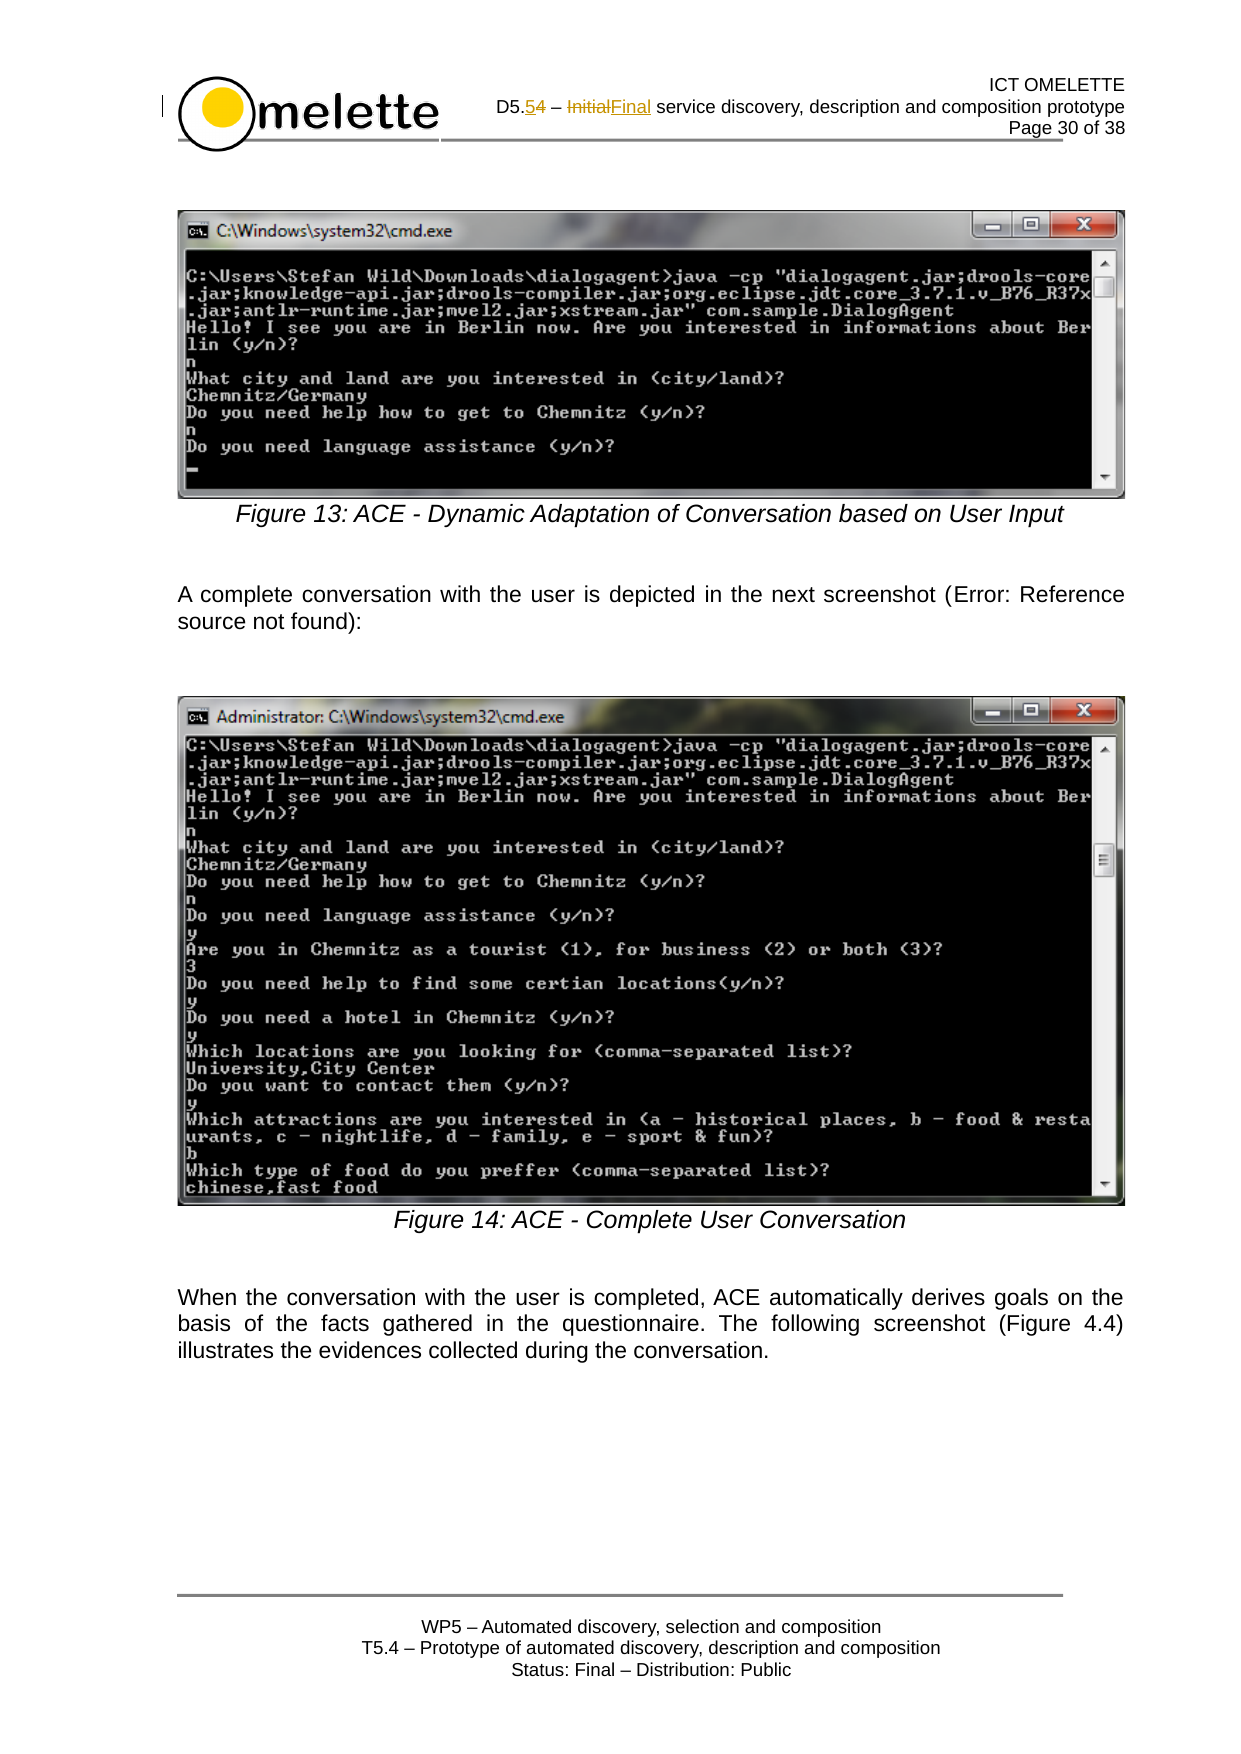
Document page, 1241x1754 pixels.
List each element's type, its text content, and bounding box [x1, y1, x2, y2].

text Figure 14: ACE - Complete User Conversation [177, 1206, 1125, 1234]
picture [177, 210, 1126, 499]
text A complete conversation with the user is depicted in the next screenshot (Error: No se encuentra la fuente de referencia): [177, 581, 1125, 634]
picture [177, 696, 1126, 1206]
picture [178, 76, 439, 152]
text Figure 13: ACE - Dynamic Adaptation of Conversation based on User Input [177, 499, 1125, 528]
text When the conversation with the user is completed, ACE automatically derives goals on the basis of the facts gathered in the questionnaire. The following screenshot (Figure 4.4) illustrates the evidences collected during the conversation. [177, 1284, 1125, 1363]
